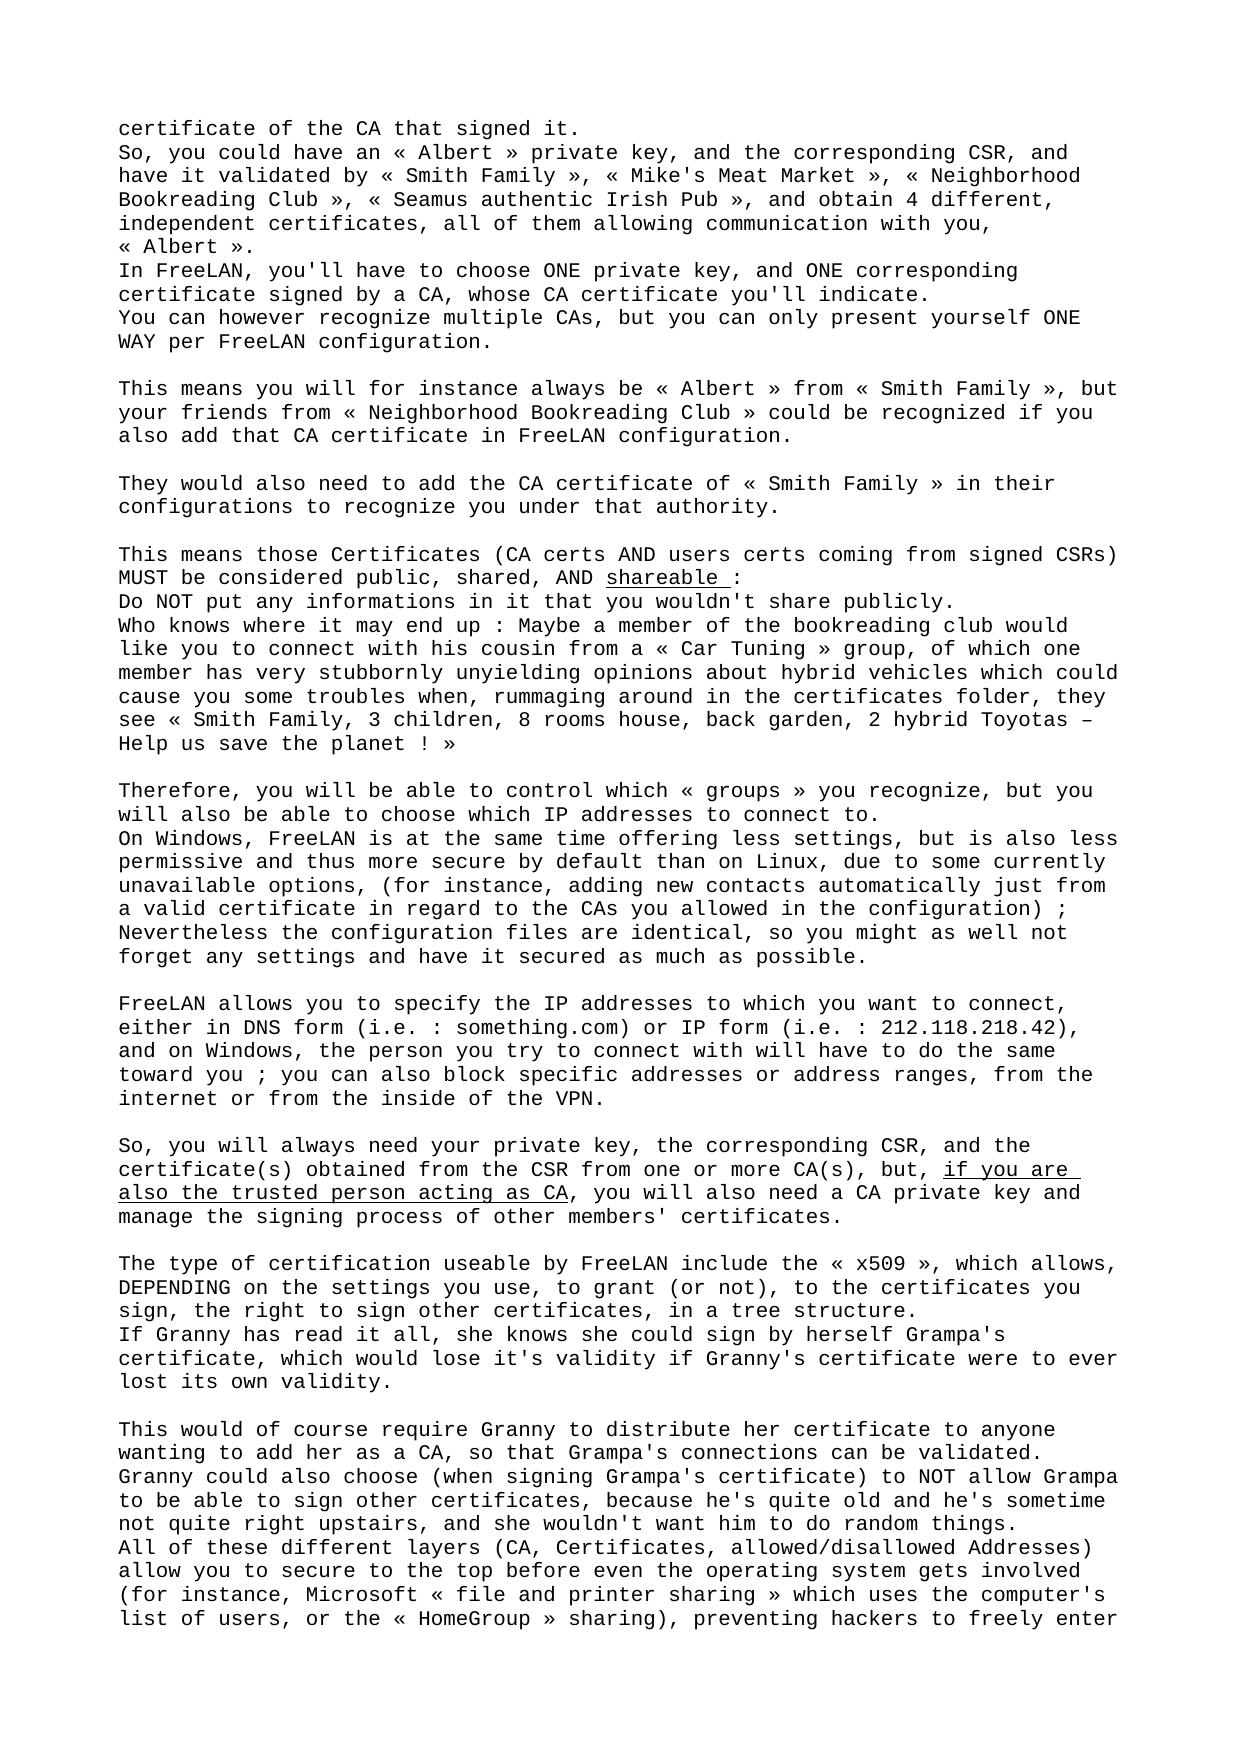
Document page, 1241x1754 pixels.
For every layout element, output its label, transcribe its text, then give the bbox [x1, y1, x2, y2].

text certificate of the CA that signed it. [118, 118, 1122, 142]
text FreeLAN allows you to specify the IP addresses to which you want to connect, either in DNS form (i.e. : something.com) or IP form (i.e. : 212.118.218.42), and on Windows, the person you try to connect with will have to do the same toward you ; you can also block specific addresses or address ranges, from the internet or from the inside of the VPN. [118, 993, 1122, 1111]
text Do NOT put any informations in it that you wouldn't share publicly. [118, 591, 1122, 615]
text Granny could also choose (when signing Grampa's certificate) to NOT allow Grampa to be able to sign other certificates, because he's quite old and he's sometime not quite right upstairs, and she wouldn't want him to do random things. [118, 1466, 1122, 1537]
text This means those Certificates (CA certs AND users certs coming from signed CSRs) MUST be considered public, shared, AND shareable : [118, 544, 1122, 591]
text Therefore, you will be able to control which « groups » you recognize, but you will also be able to choose which IP addresses to connect to. [118, 780, 1122, 827]
text Who knows where it may end up : Maybe a member of the bookreading club would like you to connect with his cousin from a « Car Tuning » group, of which one member has very stubbornly unyielding opinions about hybrid vehicles which could cause you some troubles when, rummaging around in the certificates folder, they see « Smith Family, 3 children, 8 rooms house, back garden, 2 hybrid Toyotas – Help us save the planet ! » [118, 615, 1122, 757]
text This means you will for instance always be « Albert » from « Smith Family », but your friends from « Neighborhood Bookreading Club » could be recognized if you also add that CA certificate in FreeLAN configuration. [118, 378, 1122, 449]
text You can however recognize multiple CAs, but you can only present yourself ONE WAY per FreeLAN configuration. [118, 307, 1122, 354]
text In FreeLAN, you'll have to choose ONE private key, and ONE corresponding certificate signed by a CA, whose CA certificate you'll indicate. [118, 260, 1122, 307]
text So, you will always need your private key, the corresponding CSR, and the certificate(s) obtained from the CSR from one or more CA(s), but, if you are also the trusted person acting as CA, you will also need a CA private key and manage the signing process of other members' certificates. [118, 1135, 1122, 1229]
text The type of certification useable by FreeLAN include the « x509 », which allows, DEPENDING on the settings you use, to grant (or not), to the certificates you sign, the right to sign other certificates, in a tree structure. [118, 1253, 1122, 1324]
text So, you could have an « Albert » private key, and the corresponding CSR, and have it validated by « Smith Family », « Mike's Meat Market », « Neighborhood Bookreading Club », « Seamus authentic Irish Pub », and obtain 4 different, independent certificates, all of them allowing communication with you, « Albert ». [118, 142, 1122, 260]
text If Granny has read it all, she knows she could sign by herself Grampa's certificate, which would lose it's validity if Granny's certificate were to ever lost its own validity. [118, 1324, 1122, 1395]
text All of these different layers (CA, Certificates, allowed/disallowed Addresses) allow you to secure to the top before even the operating system gets involved (for instance, Microsoft « file and printer sharing » which uses the computer's list of users, or the « HomeGroup » sharing), preventing hackers to freely enter [118, 1537, 1122, 1631]
text This would of course require Granny to distribute her certificate to anyone wanting to add her as a CA, so that Grampa's connections can be validated. [118, 1419, 1122, 1466]
text They would also need to add the CA certificate of « Smith Family » in their configurations to recognize you under that authority. [118, 473, 1122, 520]
text On Windows, FreeLAN is at the same time offering less settings, but is also less permissive and thus more secure by default than on Linux, due to some currently unavailable options, (for instance, adding new contacts automatically just from a valid certificate in regard to the CAs you allowed in the configuration) ; Nevertheless the configuration files are identical, so you might as well not forget any settings and have it secured as much as possible. [118, 827, 1122, 969]
